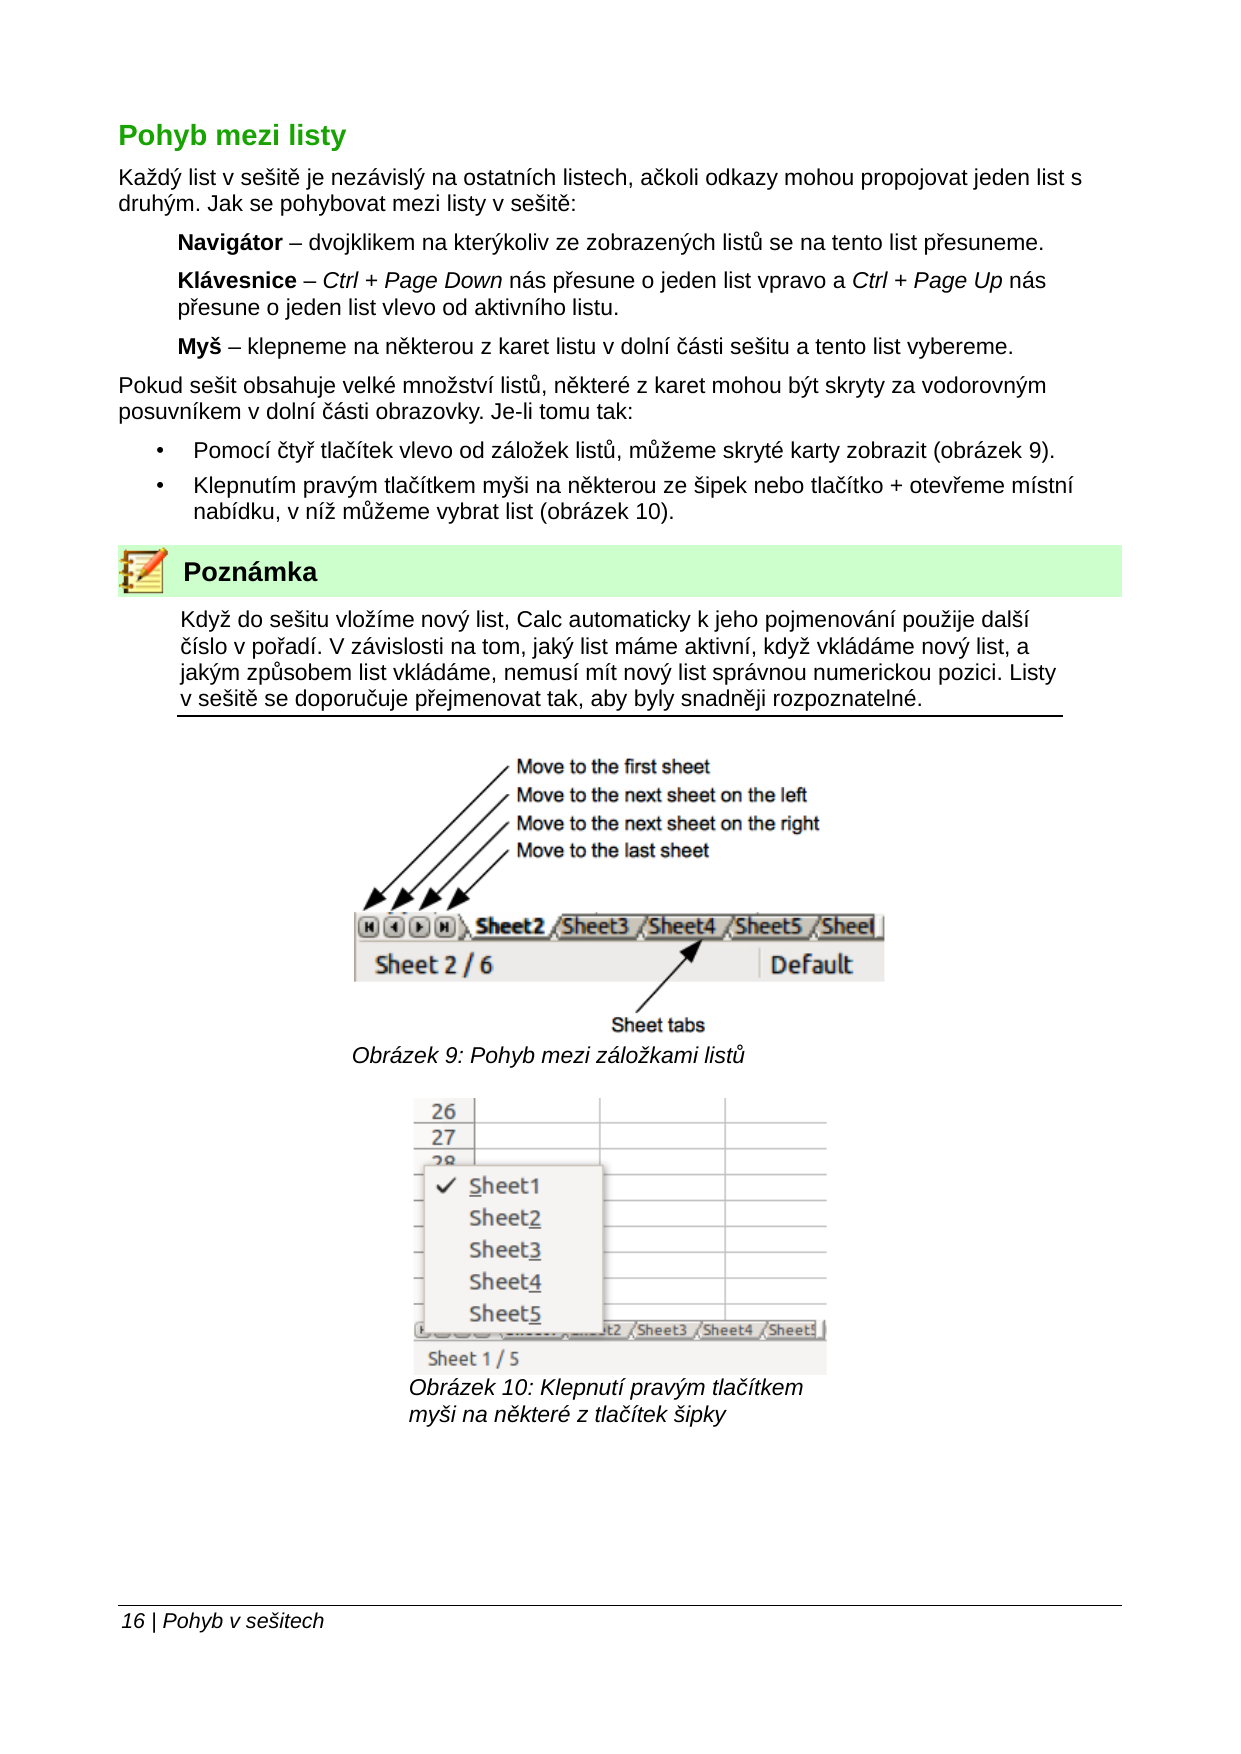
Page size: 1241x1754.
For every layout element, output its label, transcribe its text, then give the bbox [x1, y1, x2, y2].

picture [413, 1098, 827, 1375]
text Myš – klepneme na některou z karet listu v dolní části sešitu a tento list vybereme. [177, 333, 1122, 359]
list Pomocí čtyř tlačítek vlevo od záložek listů, můžeme skryté karty zobrazit (obrázek 9). [156, 437, 1122, 463]
text Když do sešitu vložíme nový list, Calc automaticky k jeho pojmenování použije další číslo v pořadí. V závislosti na tom, jaký list máme aktivní, když vkládáme nový list, a jakým způsobem list vkládáme, nemusí mít nový list správnou numerickou pozici. Listy v sešitě se doporučuje přejmenovat tak, aby byly snadněji rozpoznatelné. [177, 603, 1063, 715]
subtitle Poznámka [118, 545, 1122, 597]
picture [354, 750, 886, 1043]
subtitle Pohyb mezi listy [118, 118, 1122, 152]
text Navigátor – dvojklikem na kterýkoliv ze zobrazených listů se na tento list přesuneme. [177, 229, 1122, 255]
list Klepnutím pravým tlačítkem myši na některou ze šipek nebo tlačítko + otevřeme místní nabídku, v níž můžeme vybrat list (obrázek 10). [156, 472, 1122, 525]
list Pokud sešit obsahuje velké množství listů, některé z karet mohou být skryty za vodorovným posuvníkem v dolní části obrazovky. Je-li tomu tak: [118, 372, 1122, 424]
text Obrázek 10: Klepnutí pravým tlačítkem myši na některé z tlačítek šipky [409, 1098, 832, 1427]
text Klávesnice – Ctrl + Page Down nás přesune o jeden list vpravo a Ctrl + Page Up nás přesune o jeden list vlevo od aktivního listu. [177, 267, 1122, 320]
picture [119, 546, 170, 597]
text Obrázek 9: Pohyb mezi záložkami listů [352, 750, 889, 1069]
text Každý list v sešitě je nezávislý na ostatních listech, ačkoli odkazy mohou propojovat jeden list s druhým. Jak se pohybovat mezi listy v sešitě: [118, 163, 1122, 216]
